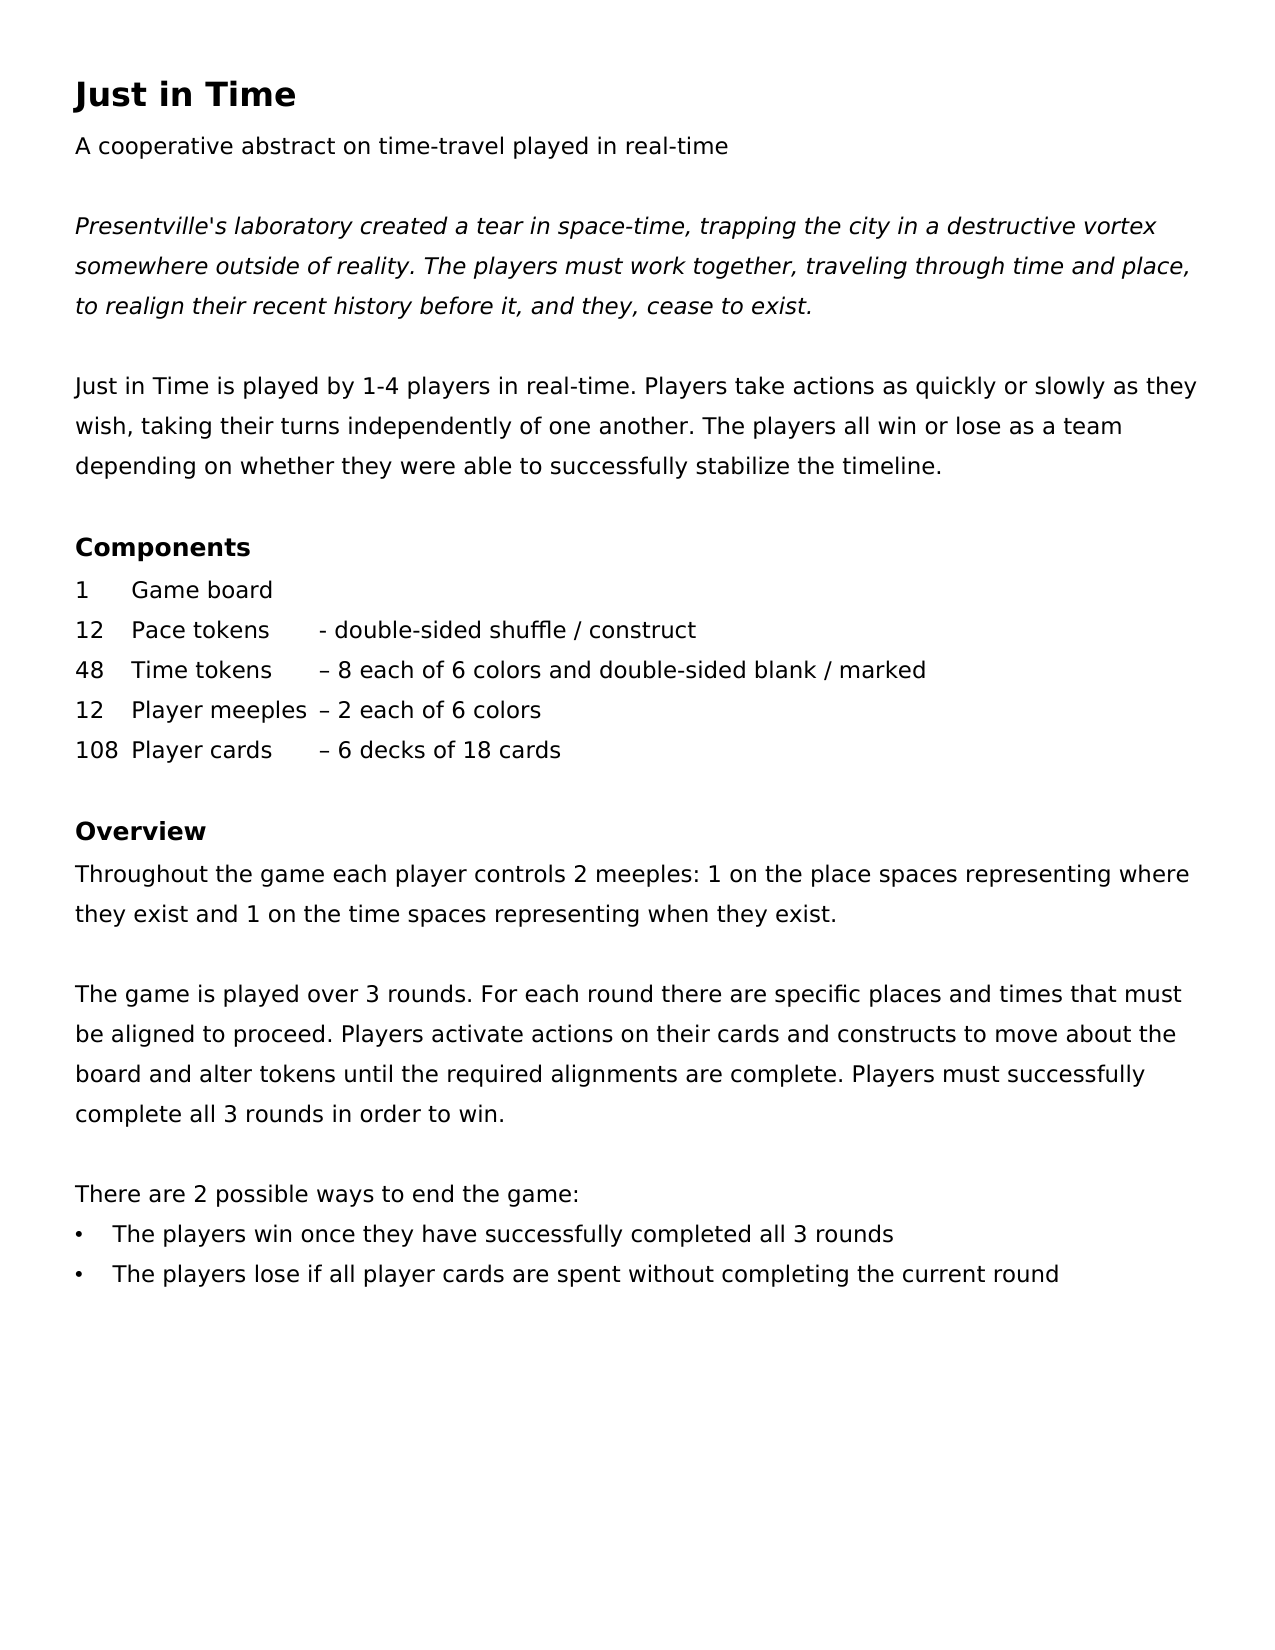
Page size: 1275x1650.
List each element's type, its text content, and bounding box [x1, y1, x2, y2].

list The players win once they have successfully completed all 3 rounds [75, 1221, 1200, 1247]
text The game is played over 3 rounds. For each round there are specific places and times that must be aligned to proceed. Players activate actions on their cards and constructs to move about the board and alter tokens until the required alignments are complete. Players must successfully complete all 3 rounds in order to win. [75, 981, 1200, 1127]
text Throughout the game each player controls 2 meeples: 1 on the place spaces representing where they exist and 1 on the time spaces representing when they exist. [75, 861, 1200, 927]
text 1 Game board 12 Pace tokens - double-sided shuffle / construct 48 Time tokens – 8 each of 6 colors and double-sided blank / marked 12 Player meeples – 2 each of 6 colors 108 Player cards – 6 decks of 18 cards [75, 577, 1200, 764]
text Overview [75, 817, 1200, 846]
text Components [75, 533, 1200, 562]
text There are 2 possible ways to end the game: [75, 1181, 1200, 1207]
text Just in Time is played by 1-4 players in real-time. Players take actions as quickly or slowly as they wish, taking their turns independently of one another. The players all win or lose as a team depending on whether they were able to successfully stabilize the timeline. [75, 373, 1200, 480]
text Presentville's laboratory created a tear in space-time, trapping the city in a destructive vortex somewhere outside of reality. The players must work together, traveling through time and place, to realign their recent history before it, and they, cease to exist. [75, 213, 1200, 320]
text A cooperative abstract on time-travel played in real-time [75, 133, 1200, 160]
list The players lose if all player cards are spent without completing the current round [75, 1261, 1200, 1287]
text Just in Time [75, 75, 1200, 114]
